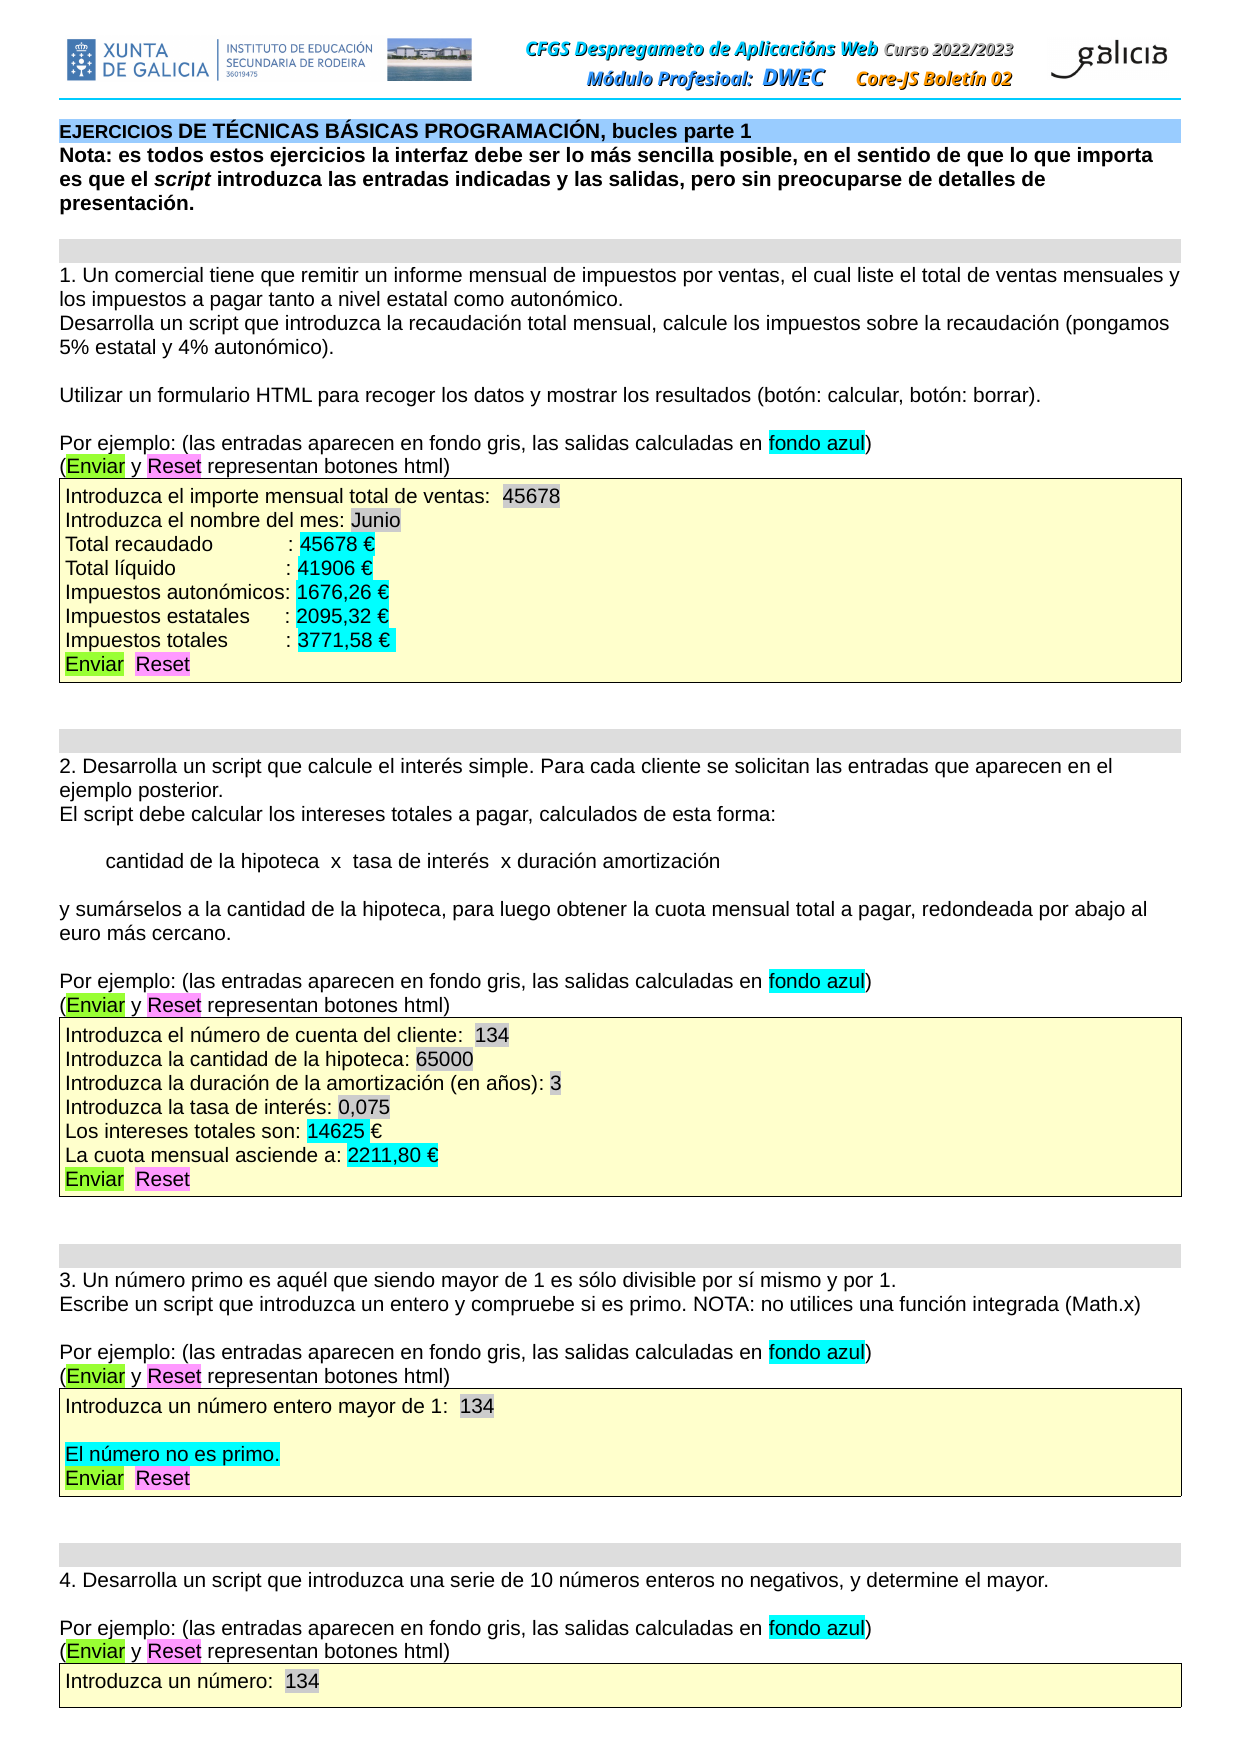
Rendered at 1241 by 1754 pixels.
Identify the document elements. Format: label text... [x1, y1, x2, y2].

text El script debe calcular los intereses totales a pagar, calculados de esta forma: [59, 801, 1181, 825]
text 3. Un número primo es aquél que siendo mayor de 1 es sólo divisible por sí mismo y por 1. [59, 1268, 1181, 1292]
text (Enviar y Reset representan botones html) [59, 1364, 1181, 1388]
text Por ejemplo: (las entradas aparecen en fondo gris, las salidas calculadas en fondo azul) [59, 1615, 1181, 1639]
text cantidad de la hipoteca x tasa de interés x duración amortización [59, 849, 1181, 873]
text (Enviar y Reset representan botones html) [59, 454, 1181, 478]
text Nota: es todos estos ejercicios la interfaz debe ser lo más sencilla posible, en el sentido de que lo que importa es que el script introduzca las entradas indicadas y las salidas, pero sin preocuparse de detalles de presentación. [59, 143, 1181, 215]
text Por ejemplo: (las entradas aparecen en fondo gris, las salidas calculadas en fondo azul) [59, 969, 1181, 993]
text Escribe un script que introduzca un entero y compruebe si es primo. NOTA: no utilices una función integrada (Math.x) [59, 1292, 1181, 1316]
table_header Introduzca el importe mensual total de ventas: 45678 Introduzca el nombre del mes: Junio Total recaudado : 45678 € Total líquido : 41906 € Impuestos autonómicos: 1676,26 € Impuestos estatales : 2095,32 € Impuestos totales : 3771,58 € Enviar Reset [60, 479, 1181, 682]
text 4. Desarrolla un script que introduzca una serie de 10 números enteros no negativos, y determine el mayor. [59, 1567, 1181, 1591]
table_header Introduzca el número de cuenta del cliente: 134 Introduzca la cantidad de la hipoteca: 65000 Introduzca la duración de la amortización (en años): 3 Introduzca la tasa de interés: 0,075 Los intereses totales son: 14625 € La cuota mensual asciende a: 2211,80 € Enviar Reset [60, 1018, 1181, 1196]
picture [64, 35, 473, 82]
picture [1051, 37, 1172, 82]
text Por ejemplo: (las entradas aparecen en fondo gris, las salidas calculadas en fondo azul) [59, 430, 1181, 454]
text y sumárselos a la cantidad de la hipoteca, para luego obtener la cuota mensual total a pagar, redondeada por abajo al euro más cercano. [59, 897, 1181, 945]
text Por ejemplo: (las entradas aparecen en fondo gris, las salidas calculadas en fondo azul) [59, 1340, 1181, 1364]
text (Enviar y Reset representan botones html) [59, 993, 1181, 1017]
text 2. Desarrolla un script que calcule el interés simple. Para cada cliente se solicitan las entradas que aparecen en el ejemplo posterior. [59, 753, 1181, 801]
text 1. Un comercial tiene que remitir un informe mensual de impuestos por ventas, el cual liste el total de ventas mensuales y los impuestos a pagar tanto a nivel estatal como autonómico. [59, 263, 1181, 311]
text (Enviar y Reset representan botones html) [59, 1639, 1181, 1663]
text EJERCICIOS DE TÉCNICAS BÁSICAS PROGRAMACIÓN, bucles parte 1 [59, 119, 1181, 143]
table_header Introduzca un número: 134 [60, 1664, 1181, 1707]
text Desarrolla un script que introduzca la recaudación total mensual, calcule los impuestos sobre la recaudación (pongamos 5% estatal y 4% autonómico). [59, 311, 1181, 358]
table_header Introduzca un número entero mayor de 1: 134 El número no es primo. Enviar Reset [60, 1389, 1181, 1496]
text Utilizar un formulario HTML para recoger los datos y mostrar los resultados (botón: calcular, botón: borrar). [59, 382, 1181, 406]
